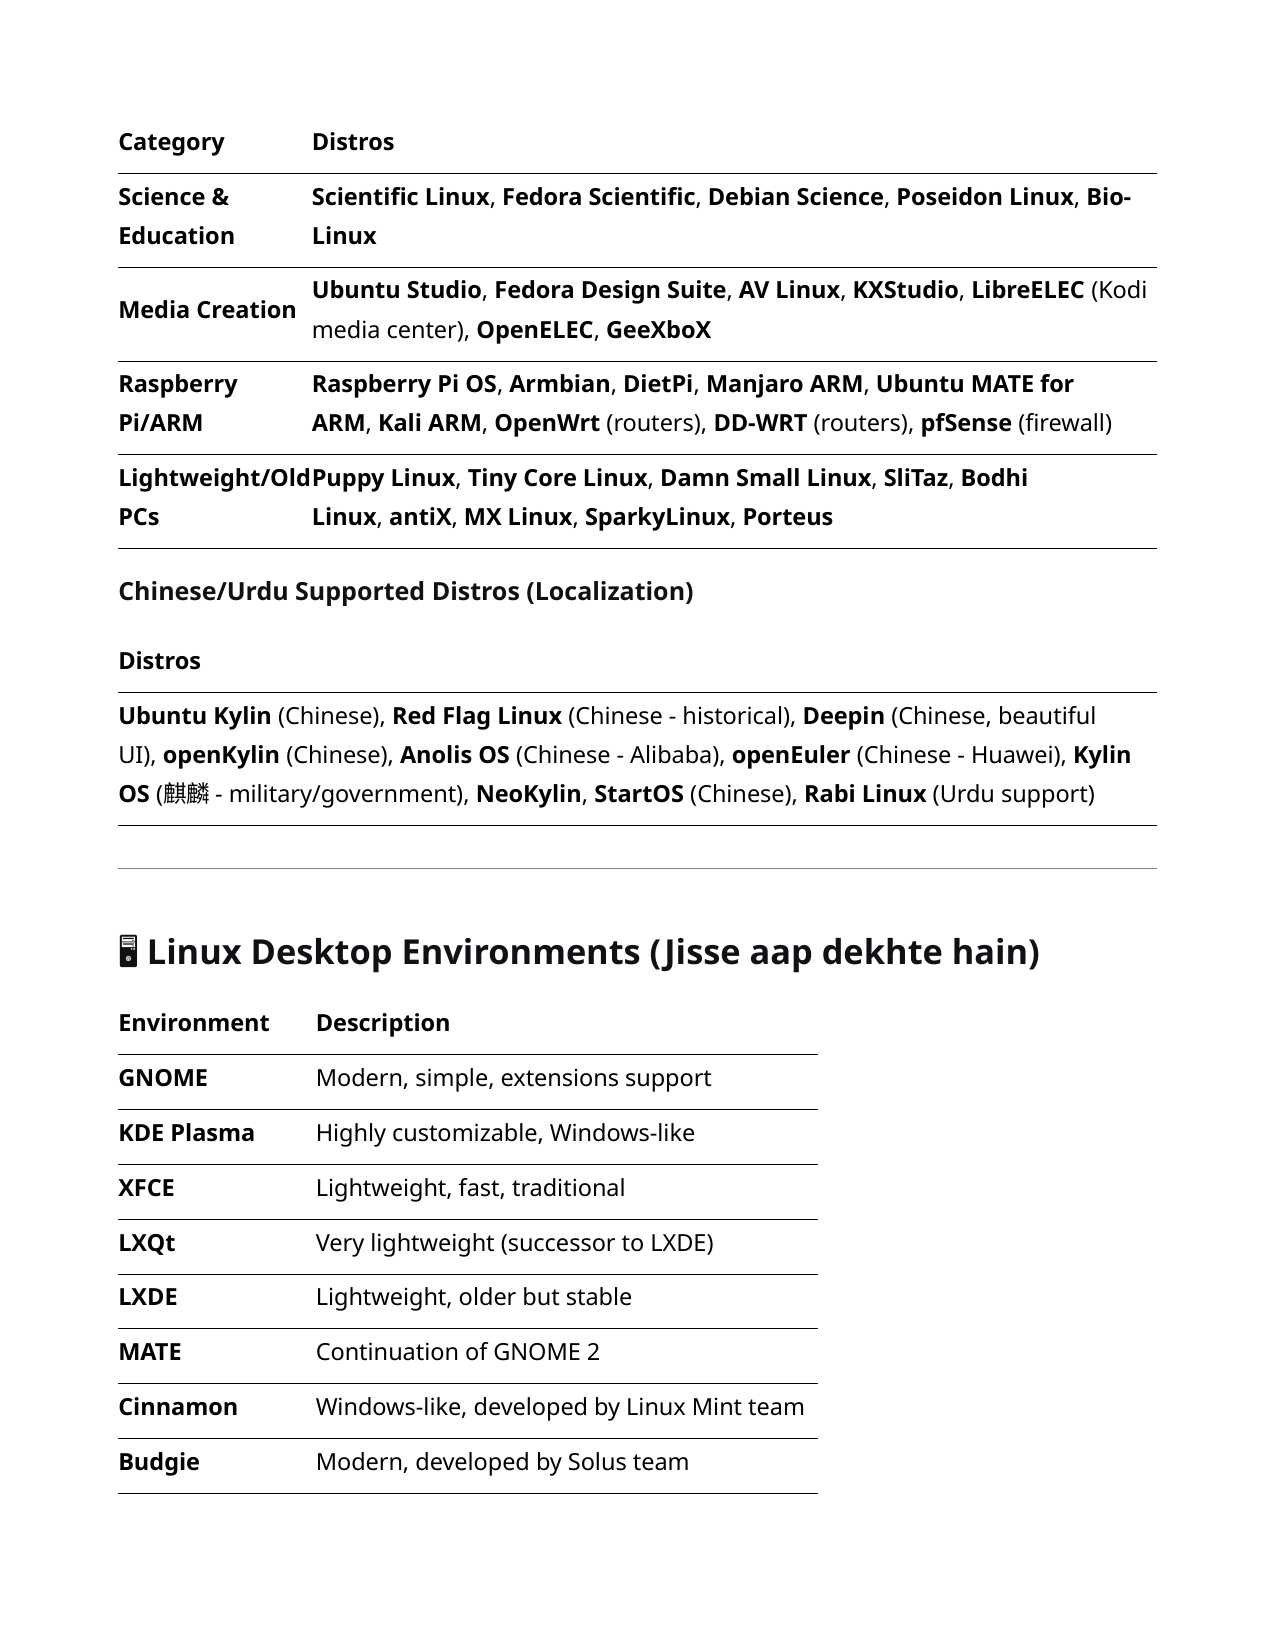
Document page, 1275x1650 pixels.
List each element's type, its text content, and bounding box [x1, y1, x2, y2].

table_cell Highly customizable, Windows-like [316, 1110, 818, 1164]
table_cell Windows-like, developed by Linux Mint team [316, 1384, 818, 1438]
table_cell LXQt [118, 1220, 316, 1273]
table_header Distros [312, 118, 1157, 173]
table_cell Raspberry Pi/ARM [118, 362, 312, 454]
table_header Category [118, 118, 312, 173]
table_cell MATE [118, 1329, 316, 1383]
table_cell KDE Plasma [118, 1110, 316, 1164]
table_cell Modern, developed by Solus team [316, 1439, 818, 1493]
table_cell XFCE [118, 1165, 316, 1219]
table_cell Lightweight/Old PCs [118, 455, 312, 548]
table_cell Lightweight, fast, traditional [316, 1165, 818, 1219]
table_cell Lightweight, older but stable [316, 1275, 818, 1328]
table_header Environment [118, 1000, 316, 1054]
table_cell Ubuntu Studio, Fedora Design Suite, AV Linux, KXStudio, LibreELEC (Kodi media center), OpenELEC, GeeXboX [312, 268, 1157, 361]
table_cell Cinnamon [118, 1384, 316, 1438]
table_cell Scientific Linux, Fedora Scientific, Debian Science, Poseidon Linux, Bio-Linux [312, 174, 1157, 267]
table_cell Ubuntu Kylin (Chinese), Red Flag Linux (Chinese - historical), Deepin (Chinese, beautiful UI), openKylin (Chinese), Anolis OS (Chinese - Alibaba), openEuler (Chinese - Huawei), Kylin OS (麒麟 - military/government), NeoKylin, StartOS (Chinese), Rabi Linux (Urdu support) [118, 693, 1157, 825]
table_cell Media Creation [118, 268, 312, 361]
text Chinese/Urdu Supported Distros (Localization) [118, 573, 1157, 607]
table_cell Science & Education [118, 174, 312, 267]
subtitle 🖥️ Linux Desktop Environments (Jisse aap dekhte hain) [118, 924, 1157, 974]
table_cell Very lightweight (successor to LXDE) [316, 1220, 818, 1273]
table_cell Raspberry Pi OS, Armbian, DietPi, Manjaro ARM, Ubuntu MATE for ARM, Kali ARM, OpenWrt (routers), DD-WRT (routers), pfSense (firewall) [312, 362, 1157, 454]
table_cell Continuation of GNOME 2 [316, 1329, 818, 1383]
table_header Distros [118, 638, 1157, 692]
table_cell GNOME [118, 1055, 316, 1109]
table_cell LXDE [118, 1275, 316, 1328]
table_cell Puppy Linux, Tiny Core Linux, Damn Small Linux, SliTaz, Bodhi Linux, antiX, MX Linux, SparkyLinux, Porteus [312, 455, 1157, 548]
table_cell Budgie [118, 1439, 316, 1493]
table_header Description [316, 1000, 818, 1054]
table_cell Modern, simple, extensions support [316, 1055, 818, 1109]
